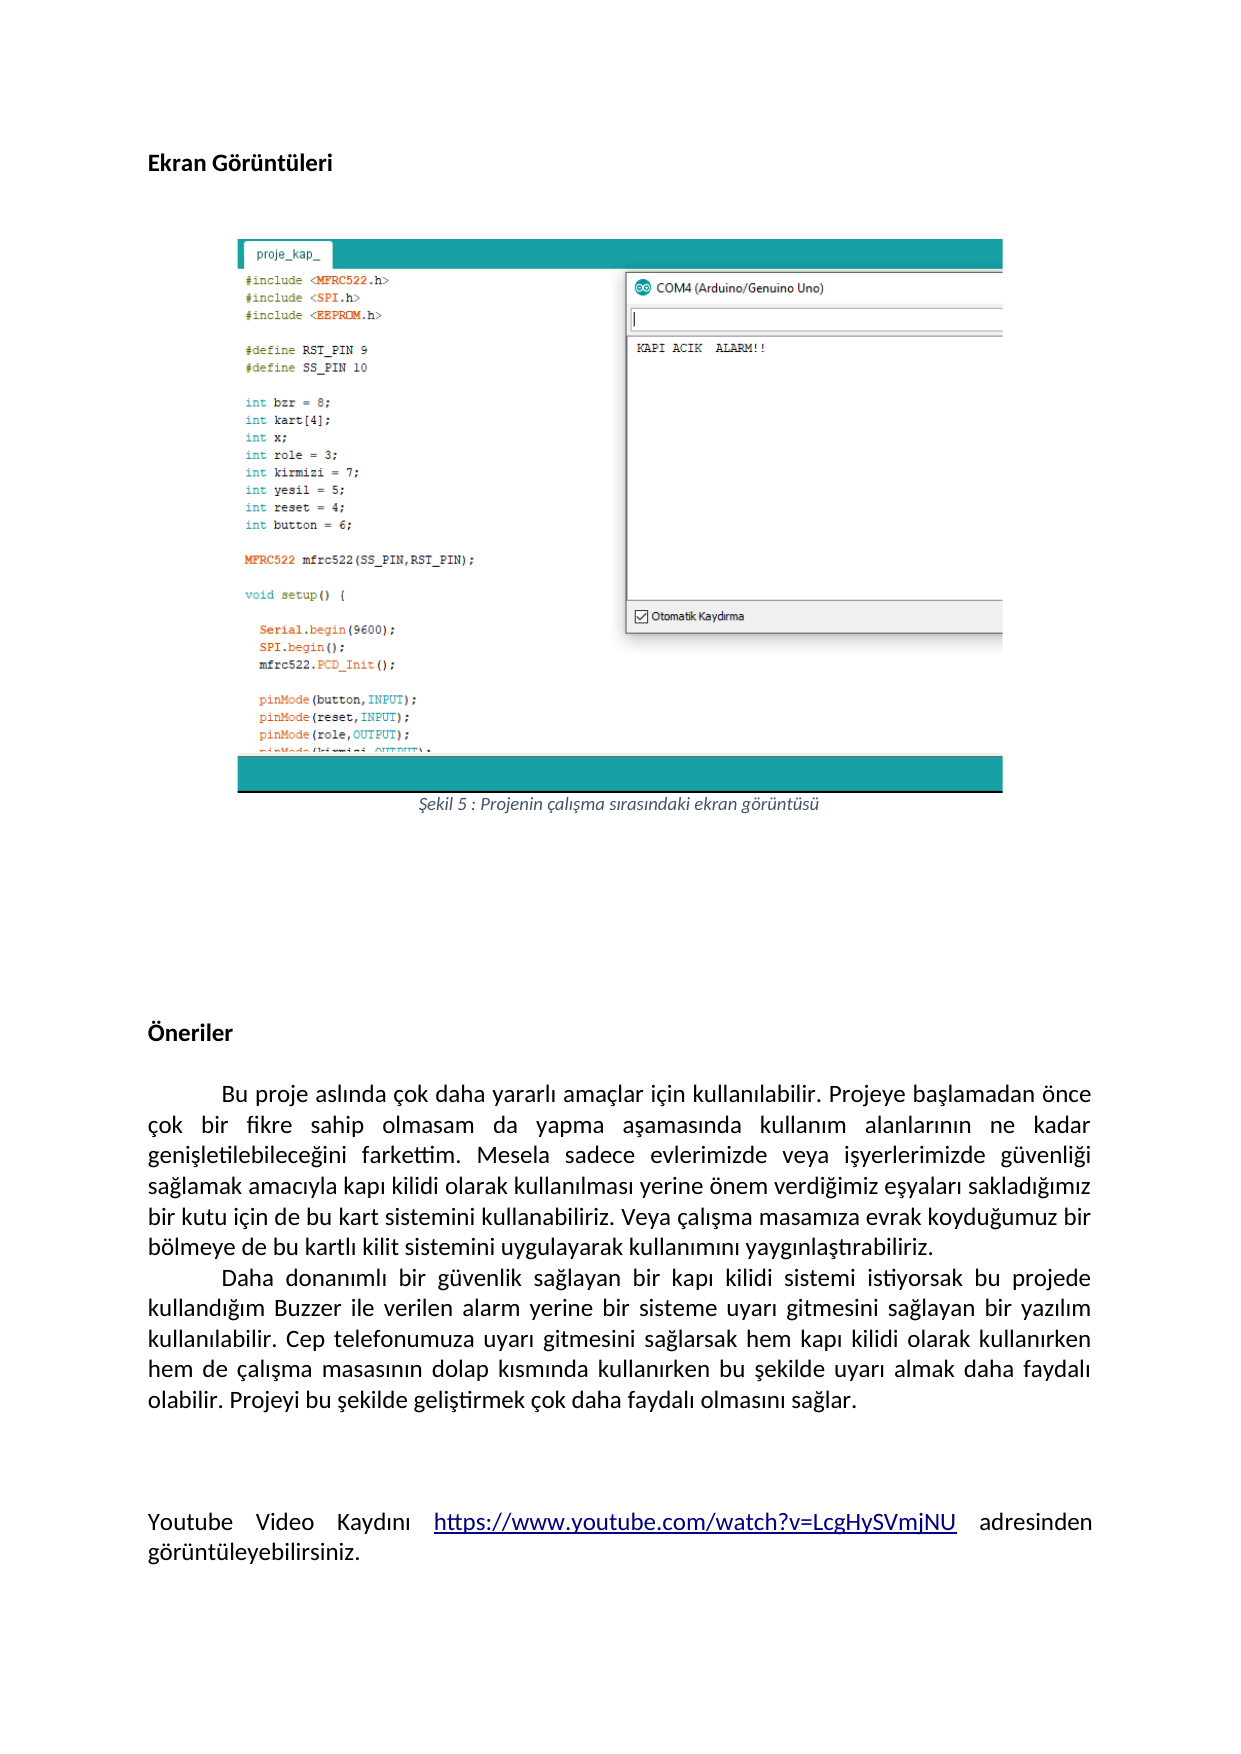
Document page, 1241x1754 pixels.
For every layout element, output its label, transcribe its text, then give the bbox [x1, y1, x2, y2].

text Öneriler [148, 1018, 1093, 1048]
text Şekil 5 : Projenin çalışma sırasındaki ekran görüntüsü [148, 792, 1093, 815]
text Bu proje aslında çok daha yararlı amaçlar için kullanılabilir. Projeye başlamadan önce çok bir fikre sahip olmasam da yapma aşamasında kullanım alanlarının ne kadar genişletilebileceğini farkettim. Mesela sadece evlerimizde veya işyerlerimizde güvenliği sağlamak amacıyla kapı kilidi olarak kullanılması yerine önem verdiğimiz eşyaları sakladığımız bir kutu için de bu kart sistemini kullanabiliriz. Veya çalışma masamıza evrak koyduğumuz bir bölmeye de bu kartlı kilit sistemini uygulayarak kullanımını yaygınlaştırabiliriz. [148, 1079, 1093, 1262]
text Ekran Görüntüleri [148, 148, 1093, 178]
text Youtube Video Kaydını https://www.youtube.com/watch?v=LcgHySVmjNU adresinden görüntüleyebilirsiniz. [148, 1506, 1093, 1567]
text Daha donanımlı bir güvenlik sağlayan bir kapı kilidi sistemi istiyorsak bu projede kullandığım Buzzer ile verilen alarm yerine bir sisteme uyarı gitmesini sağlayan bir yazılım kullanılabilir. Cep telefonumuza uyarı gitmesini sağlarsak hem kapı kilidi olarak kullanırken hem de çalışma masasının dolap kısmında kullanırken bu şekilde uyarı almak daha faydalı olabilir. Projeyi bu şekilde geliştirmek çok daha faydalı olmasını sağlar. [148, 1262, 1093, 1414]
